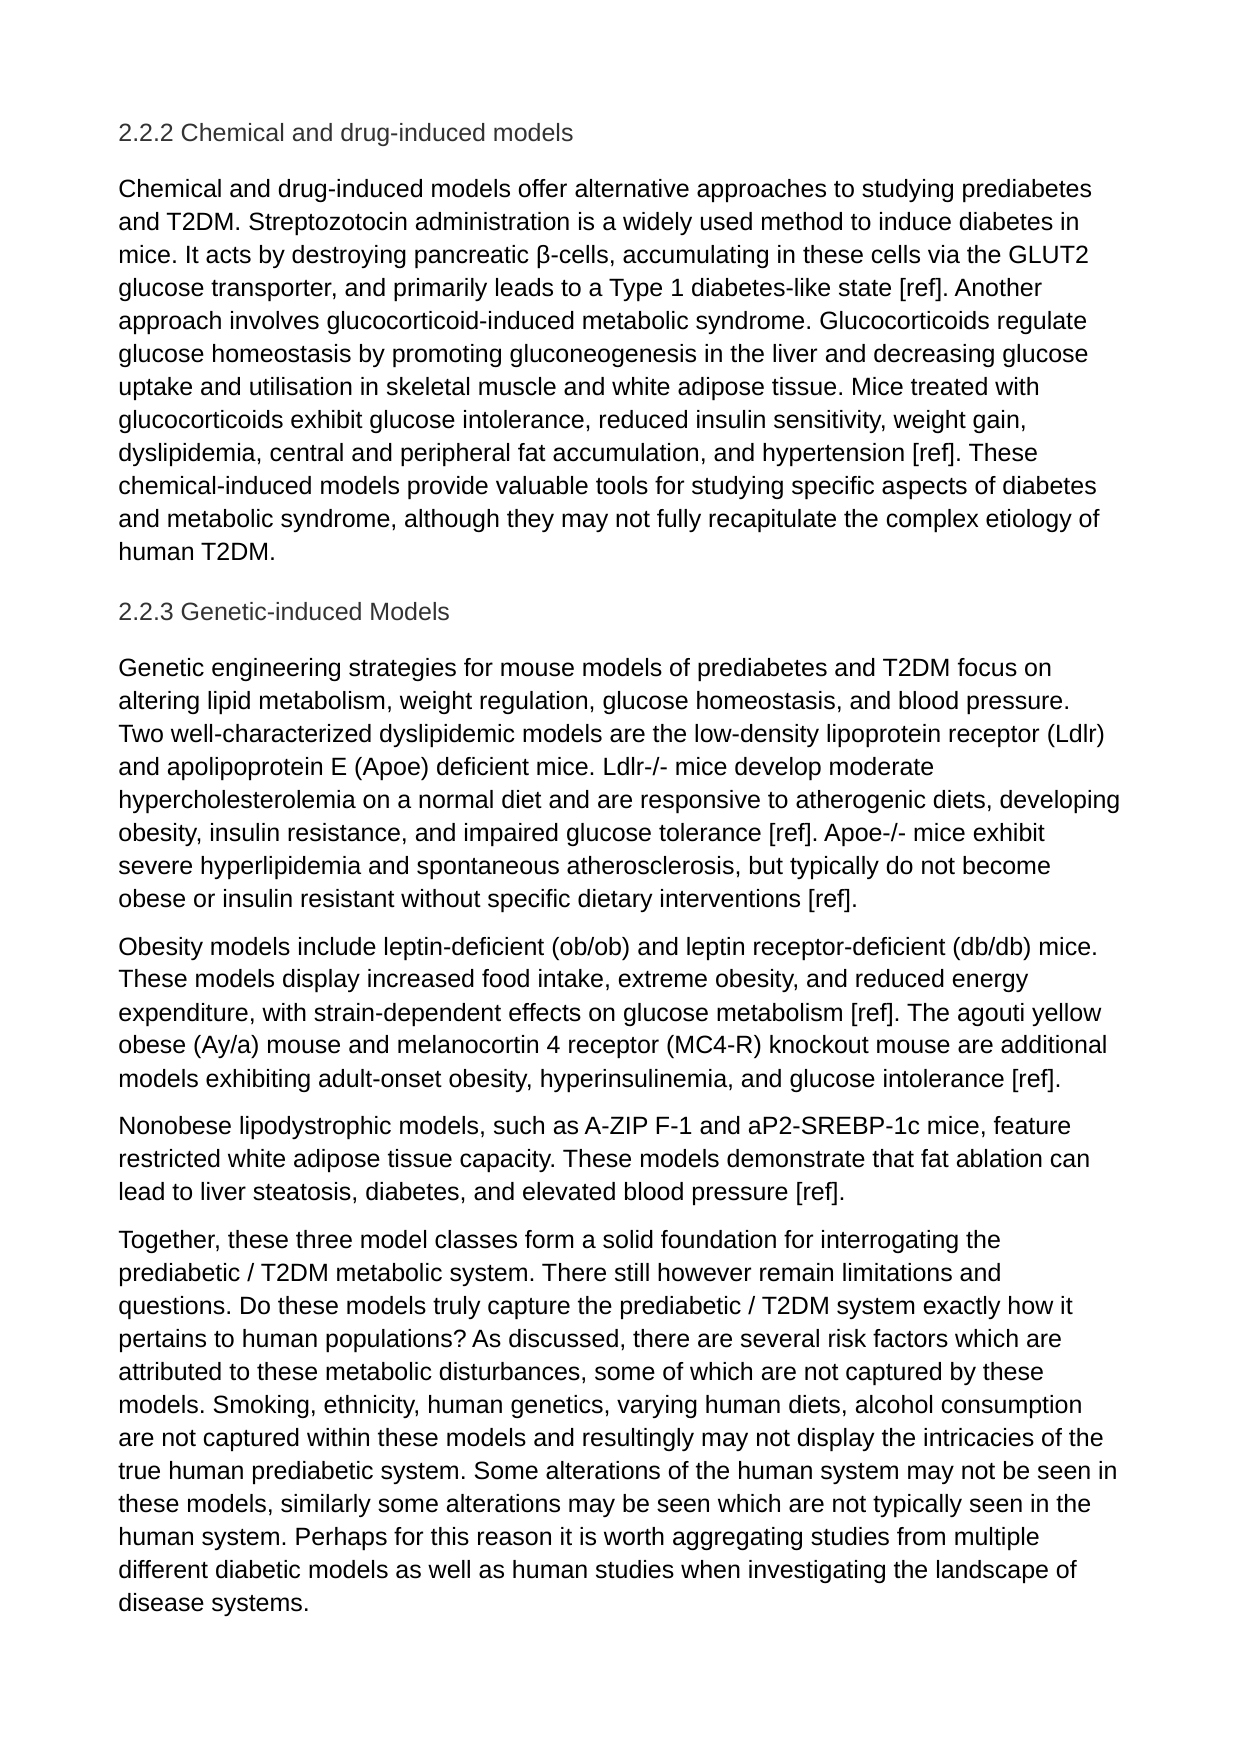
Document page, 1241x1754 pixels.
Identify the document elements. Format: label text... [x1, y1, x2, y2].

text Genetic engineering strategies for mouse models of prediabetes and T2DM focus on altering lipid metabolism, weight regulation, glucose homeostasis, and blood pressure. Two well-characterized dyslipidemic models are the low-density lipoprotein receptor (Ldlr) and apolipoprotein E (Apoe) deficient mice. Ldlr-/- mice develop moderate hypercholesterolemia on a normal diet and are responsive to atherogenic diets, developing obesity, insulin resistance, and impaired glucose tolerance [ref]. Apoe-/- mice exhibit severe hyperlipidemia and spontaneous atherosclerosis, but typically do not become obese or insulin resistant without specific dietary interventions [ref]. [118, 653, 1122, 913]
text Together, these three model classes form a solid foundation for interrogating the prediabetic / T2DM metabolic system. There still however remain limitations and questions. Do these models truly capture the prediabetic / T2DM system exactly how it pertains to human populations? As discussed, there are several risk factors which are attributed to these metabolic disturbances, some of which are not captured by these models. Smoking, ethnicity, human genetics, varying human diets, alcohol consumption are not captured within these models and resultingly may not display the intricacies of the true human prediabetic system. Some alterations of the human system may not be seen in these models, similarly some alterations may be seen which are not typically seen in the human system. Perhaps for this reason it is worth aggregating studies from multiple different diabetic models as well as human studies when investigating the landscape of disease systems. [118, 1225, 1122, 1617]
text Nonobese lipodystrophic models, such as A-ZIP F-1 and aP2-SREBP-1c mice, feature restricted white adipose tissue capacity. These models demonstrate that fat ablation can lead to liver steatosis, diabetes, and elevated blood pressure [ref]. [118, 1111, 1122, 1206]
subtitle 2.2.3 Genetic-induced Models [118, 597, 1122, 626]
text Obesity models include leptin-deficient (ob/ob) and leptin receptor-deficient (db/db) mice. These models display increased food intake, extreme obesity, and reduced energy expenditure, with strain-dependent effects on glucose metabolism [ref]. The agouti yellow obese (Ay/a) mouse and melanocortin 4 receptor (MC4-R) knockout mouse are additional models exhibiting adult-onset obesity, hyperinsulinemia, and glucose intolerance [ref]. [118, 931, 1122, 1092]
text Chemical and drug-induced models offer alternative approaches to studying prediabetes and T2DM. Streptozotocin administration is a widely used method to induce diabetes in mice. It acts by destroying pancreatic β-cells, accumulating in these cells via the GLUT2 glucose transporter, and primarily leads to a Type 1 diabetes-like state [ref]. Another approach involves glucocorticoid-induced metabolic syndrome. Glucocorticoids regulate glucose homeostasis by promoting gluconeogenesis in the liver and decreasing glucose uptake and utilisation in skeletal muscle and white adipose tissue. Mice treated with glucocorticoids exhibit glucose intolerance, reduced insulin sensitivity, weight gain, dyslipidemia, central and peripheral fat accumulation, and hypertension [ref]. These chemical-induced models provide valuable tools for studying specific aspects of diabetes and metabolic syndrome, although they may not fully recapitulate the complex etiology of human T2DM. [118, 174, 1122, 566]
subtitle 2.2.2 Chemical and drug-induced models [118, 118, 1122, 147]
